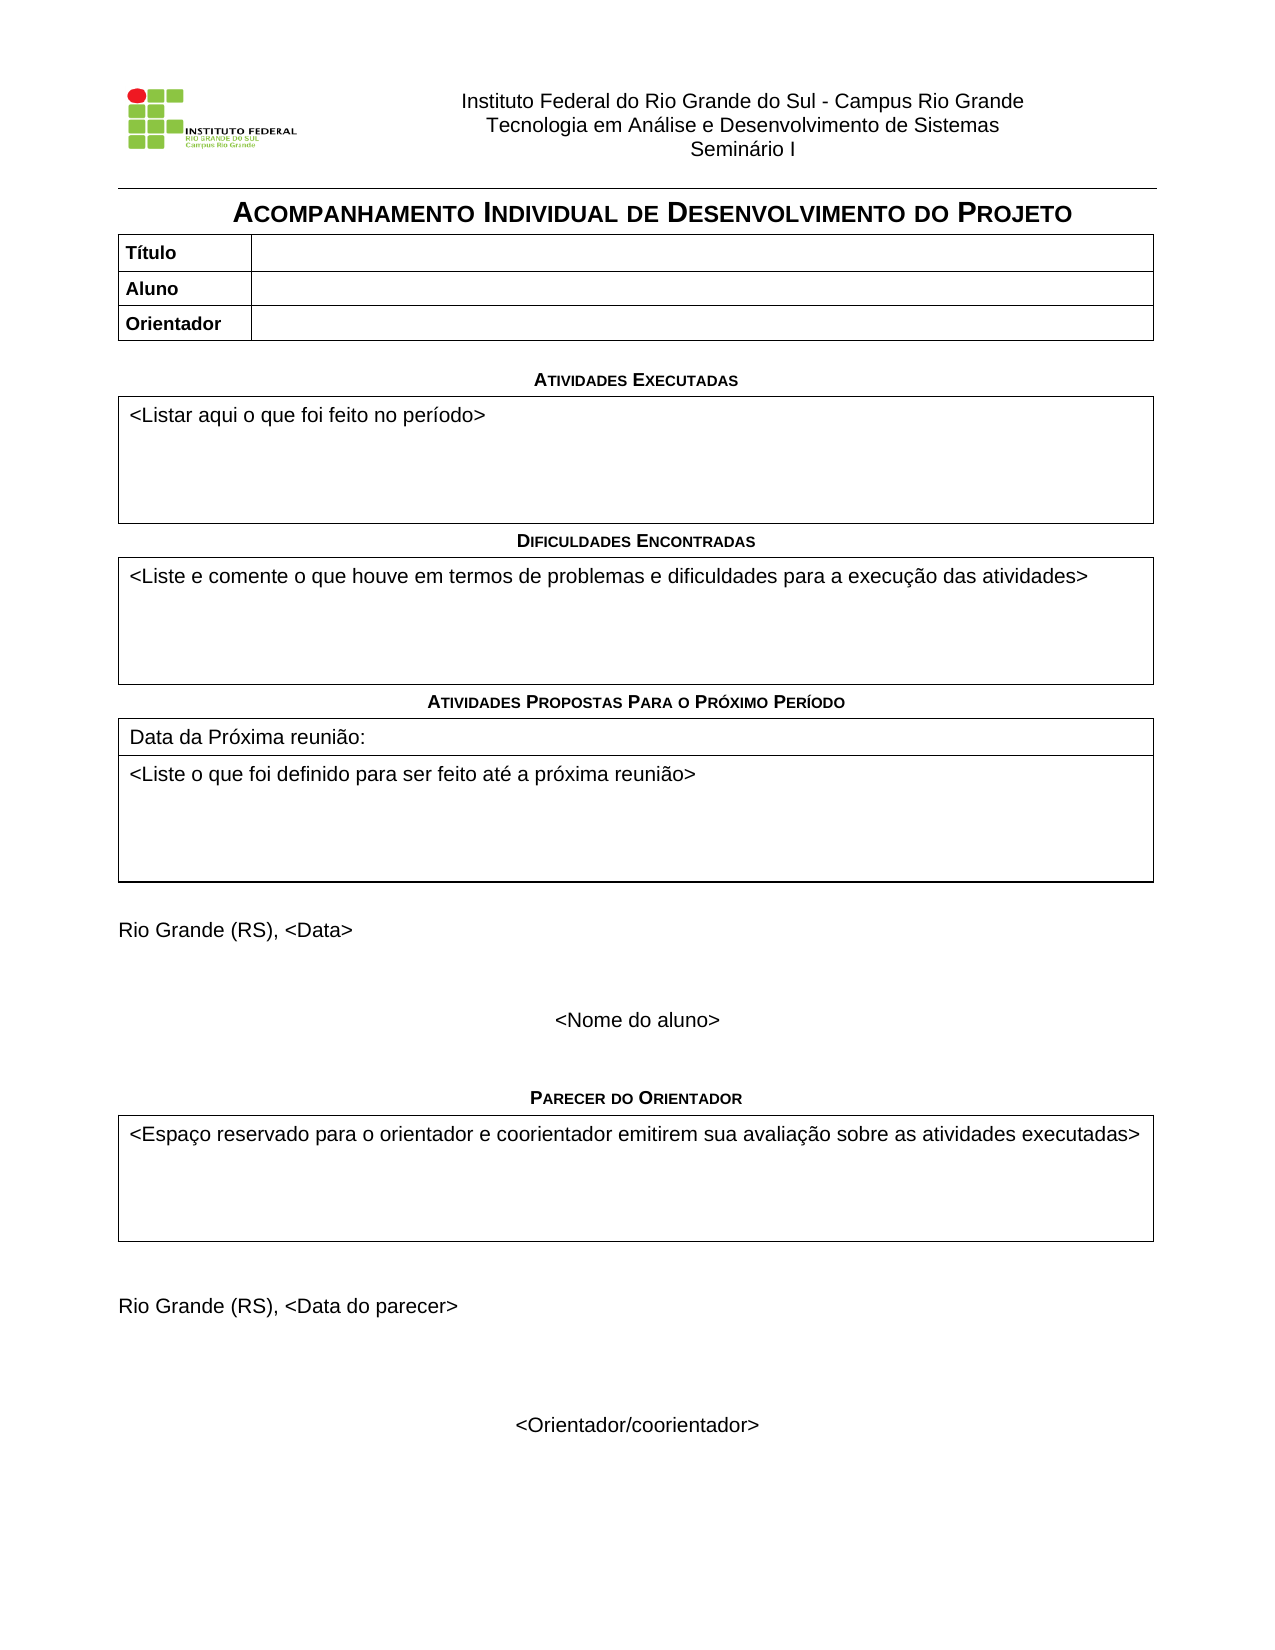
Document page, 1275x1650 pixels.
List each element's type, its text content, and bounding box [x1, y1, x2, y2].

table_cell <Listar aqui o que foi feito no período> [119, 397, 1153, 522]
text <Orientador/coorientador> [118, 1413, 1157, 1437]
text Rio Grande (RS), <Data do parecer> [118, 1293, 1157, 1317]
table_cell Orientador [119, 306, 251, 340]
table_header Título [119, 235, 251, 271]
picture [125, 86, 298, 150]
table_header Parecer do Orientador [118, 1054, 1154, 1114]
table_cell Dificuldades Encontradas [118, 524, 1154, 557]
table_cell [252, 272, 1153, 305]
table_cell <Liste o que foi definido para ser feito até a próxima reunião> [119, 756, 1153, 881]
table_cell Aluno [119, 272, 251, 305]
table_cell [252, 306, 1153, 340]
table_header Atividades Executadas [118, 363, 1154, 396]
table_cell Data da Próxima reunião: [119, 719, 1153, 755]
text Acompanhamento Individual de Desenvolvimento do Projeto [118, 194, 1157, 228]
table_cell <Espaço reservado para o orientador e coorientador emitirem sua avaliação sobre as atividades executadas> [119, 1116, 1153, 1241]
table_cell Atividades Propostas Para o Próximo Período [118, 685, 1154, 718]
table_header [252, 235, 1153, 271]
text Rio Grande (RS), <Data> [118, 918, 1157, 942]
table_cell <Liste e comente o que houve em termos de problemas e dificuldades para a execução das atividades> [119, 558, 1153, 683]
text <Nome do aluno> [118, 1008, 1157, 1032]
